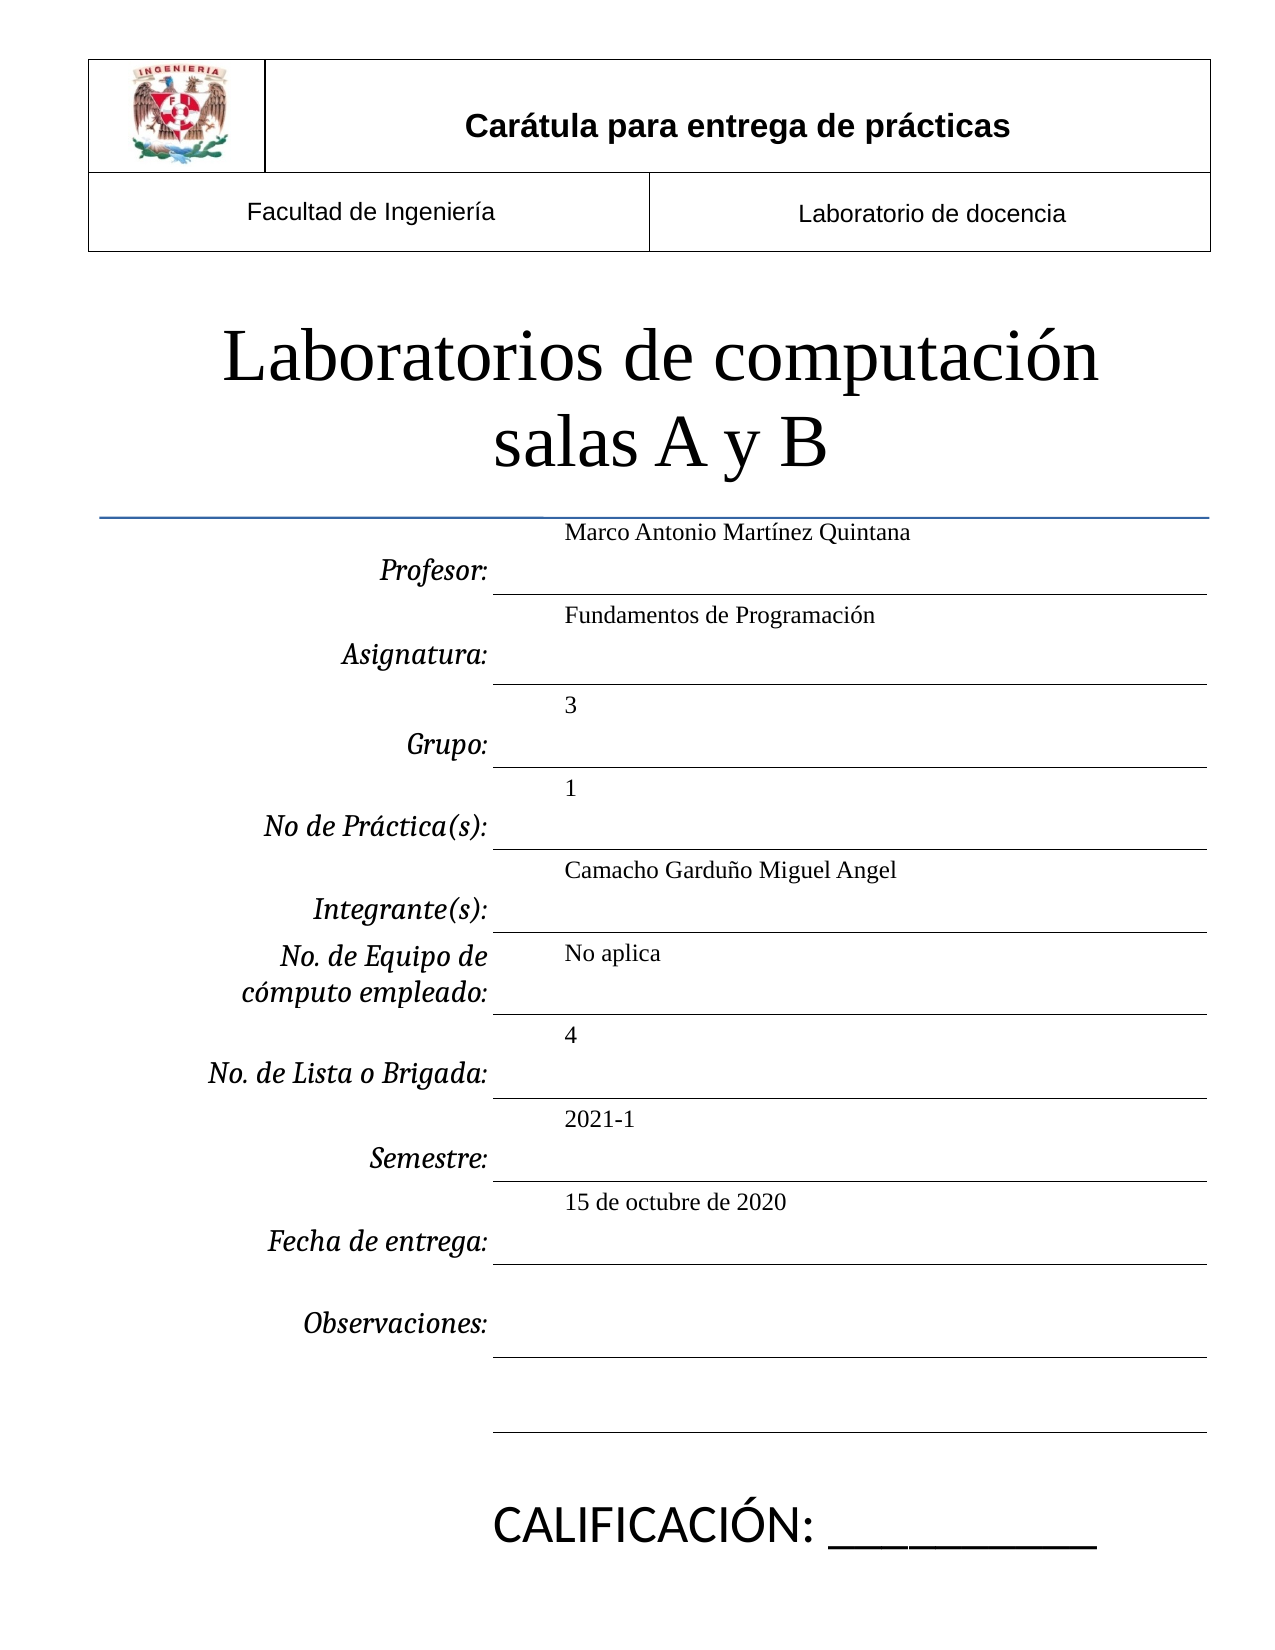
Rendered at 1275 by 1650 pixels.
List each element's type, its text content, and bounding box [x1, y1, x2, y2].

table_cell No. de Lista o Brigada: [118, 1014, 493, 1098]
table_cell No de Práctica(s): [118, 766, 493, 849]
table_cell Semestre: [118, 1098, 493, 1181]
table_cell Fecha de entrega: [118, 1181, 493, 1263]
table_cell Facultad de Ingeniería [89, 173, 649, 251]
table_cell Fundamentos de Programación [493, 595, 1207, 684]
table_cell 4 [493, 1015, 1207, 1098]
table_cell [118, 1357, 493, 1432]
table_cell Grupo: [118, 684, 493, 766]
table_header [118, 511, 493, 516]
table_cell Asignatura: [118, 594, 493, 684]
table_header [89, 60, 264, 172]
table_cell 1 [493, 768, 1207, 849]
text CALIFICACIÓN: __________ [118, 1489, 1205, 1556]
table_cell Camacho Garduño Miguel Angel [493, 850, 1207, 932]
table_header Marco Antonio Martínez Quintana [493, 519, 1207, 594]
table_cell 2021-1 [493, 1099, 1207, 1181]
table_header Carátula para entrega de prácticas [266, 60, 1210, 172]
table_cell 3 [493, 685, 1207, 766]
text salas A y B [118, 396, 1205, 482]
text Laboratorios de computación [118, 310, 1205, 396]
table_cell Integrante(s): [118, 849, 493, 932]
table_cell [493, 1358, 1207, 1432]
table_header Profesor: [118, 519, 493, 594]
table_cell Laboratorio de docencia [650, 173, 1210, 251]
table_header [493, 511, 1207, 516]
table_cell [493, 1265, 1207, 1357]
table_cell No. de Equipo de cómputo empleado: [118, 932, 493, 1013]
table_cell No aplica [493, 933, 1207, 1013]
table_cell 15 de octubre de 2020 [493, 1182, 1207, 1263]
table_cell Observaciones: [118, 1264, 493, 1357]
